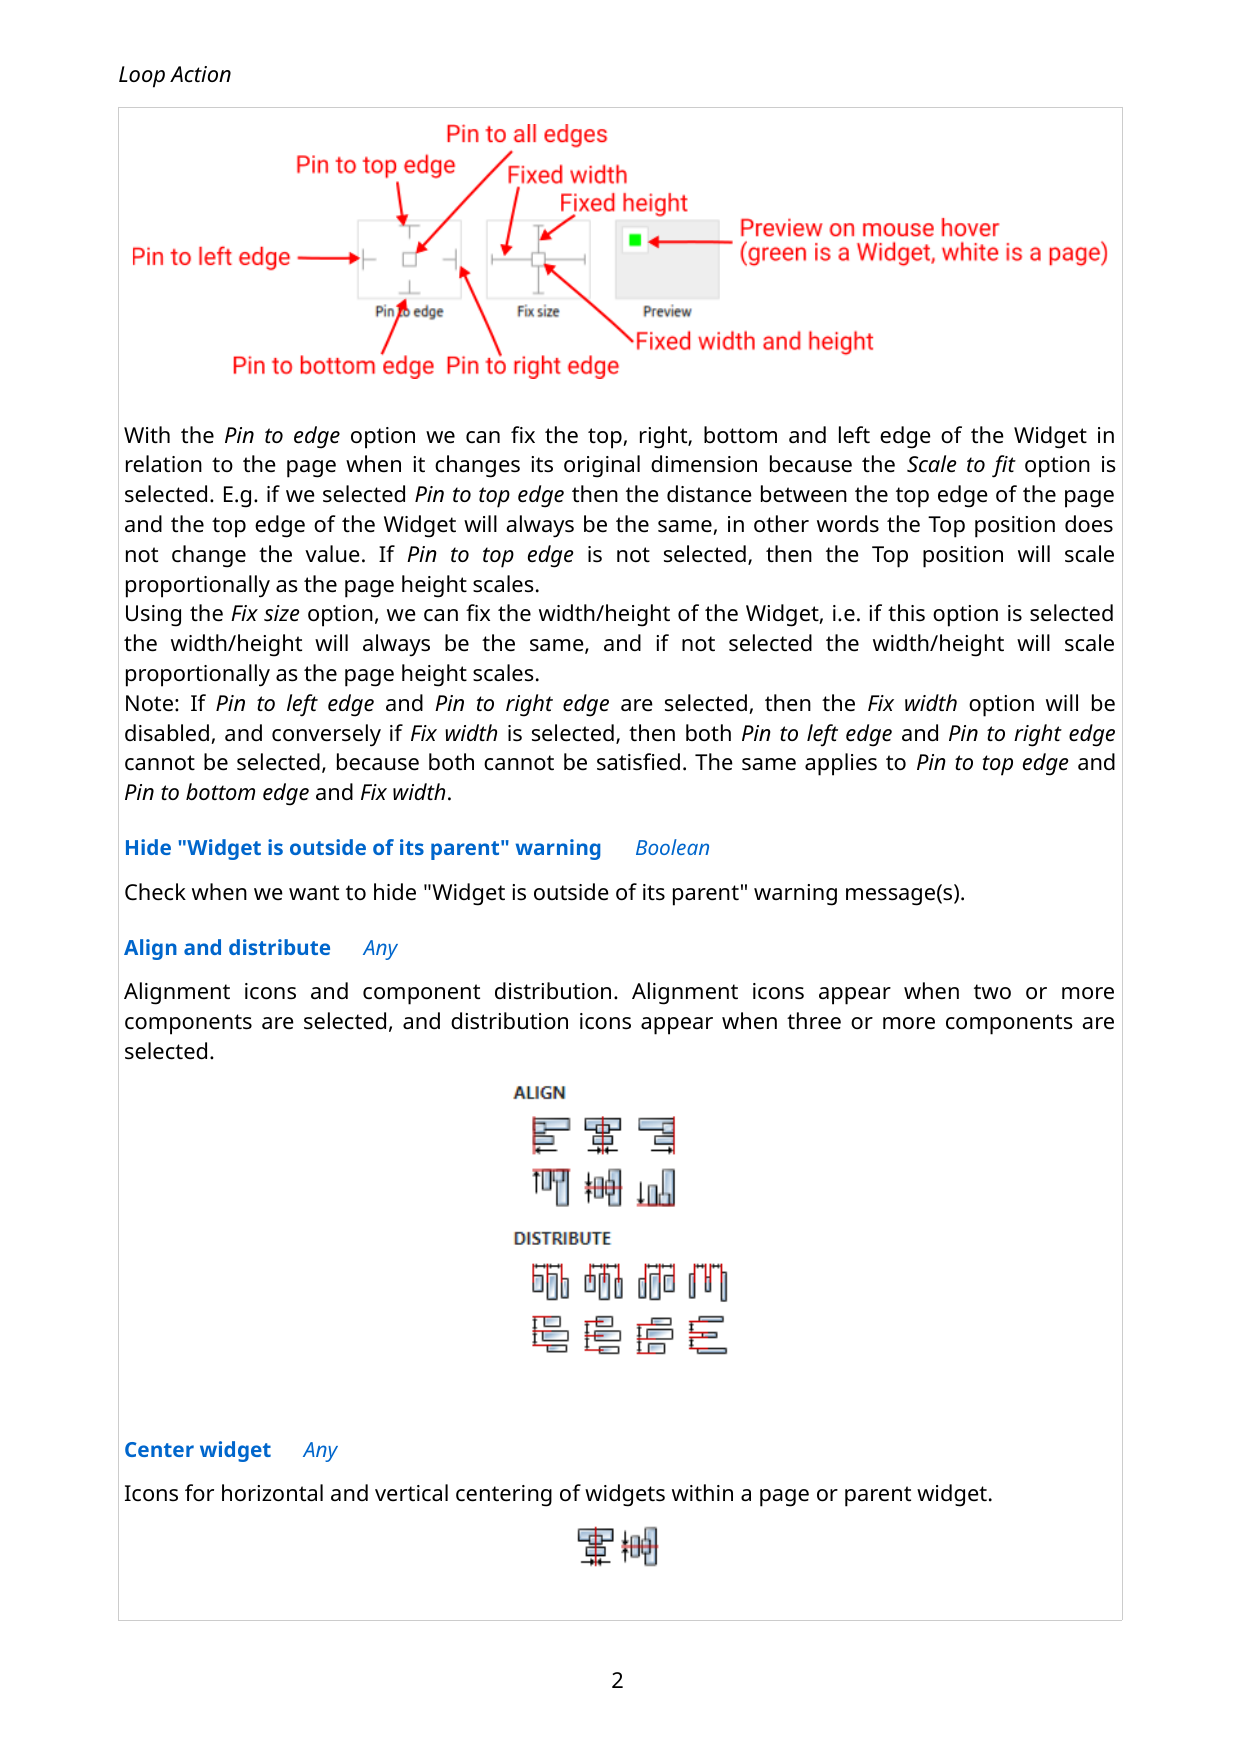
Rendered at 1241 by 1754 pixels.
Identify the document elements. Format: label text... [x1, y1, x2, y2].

table_cell With the Pin to edge option we can fix the top, right, bottom and left edge of the Widget in relation to the page when it changes its original dimension because the Scale to fit option is selected. E.g. if we selected Pin to top edge then the distance between the top edge of the page and the top edge of the Widget will always be the same, in other words the Top position does not change the value. If Pin to top edge is not selected, then the Top position will scale proportionally as the page height scales. Using the Fix size option, we can fix the width/height of the Widget, i.e. if this option is selected the width/height will always be the same, and if not selected the width/height will scale proportionally as the page height scales. Note: If Pin to left edge and Pin to right edge are selected, then the Fix width option will be disabled, and conversely if Fix width is selected, then both Pin to left edge and Pin to right edge cannot be selected, because both cannot be satisfied. The same applies to Pin to top edge and Pin to bottom edge and Fix width. Hide "Widget is outside of its parent" warning Boolean Check when we want to hide "Widget is outside of its parent" warning message(s). Align and distribute Any Alignment icons and component distribution. Alignment icons appear when two or more components are selected, and distribution icons appear when three or more components are selected. [119, 108, 1122, 1077]
table_cell Center widget Any Icons for horizontal and vertical centering of widgets within a page or parent widget. [119, 1078, 1122, 1620]
picture [490, 1077, 750, 1367]
picture [572, 1519, 668, 1573]
picture [132, 124, 1108, 379]
